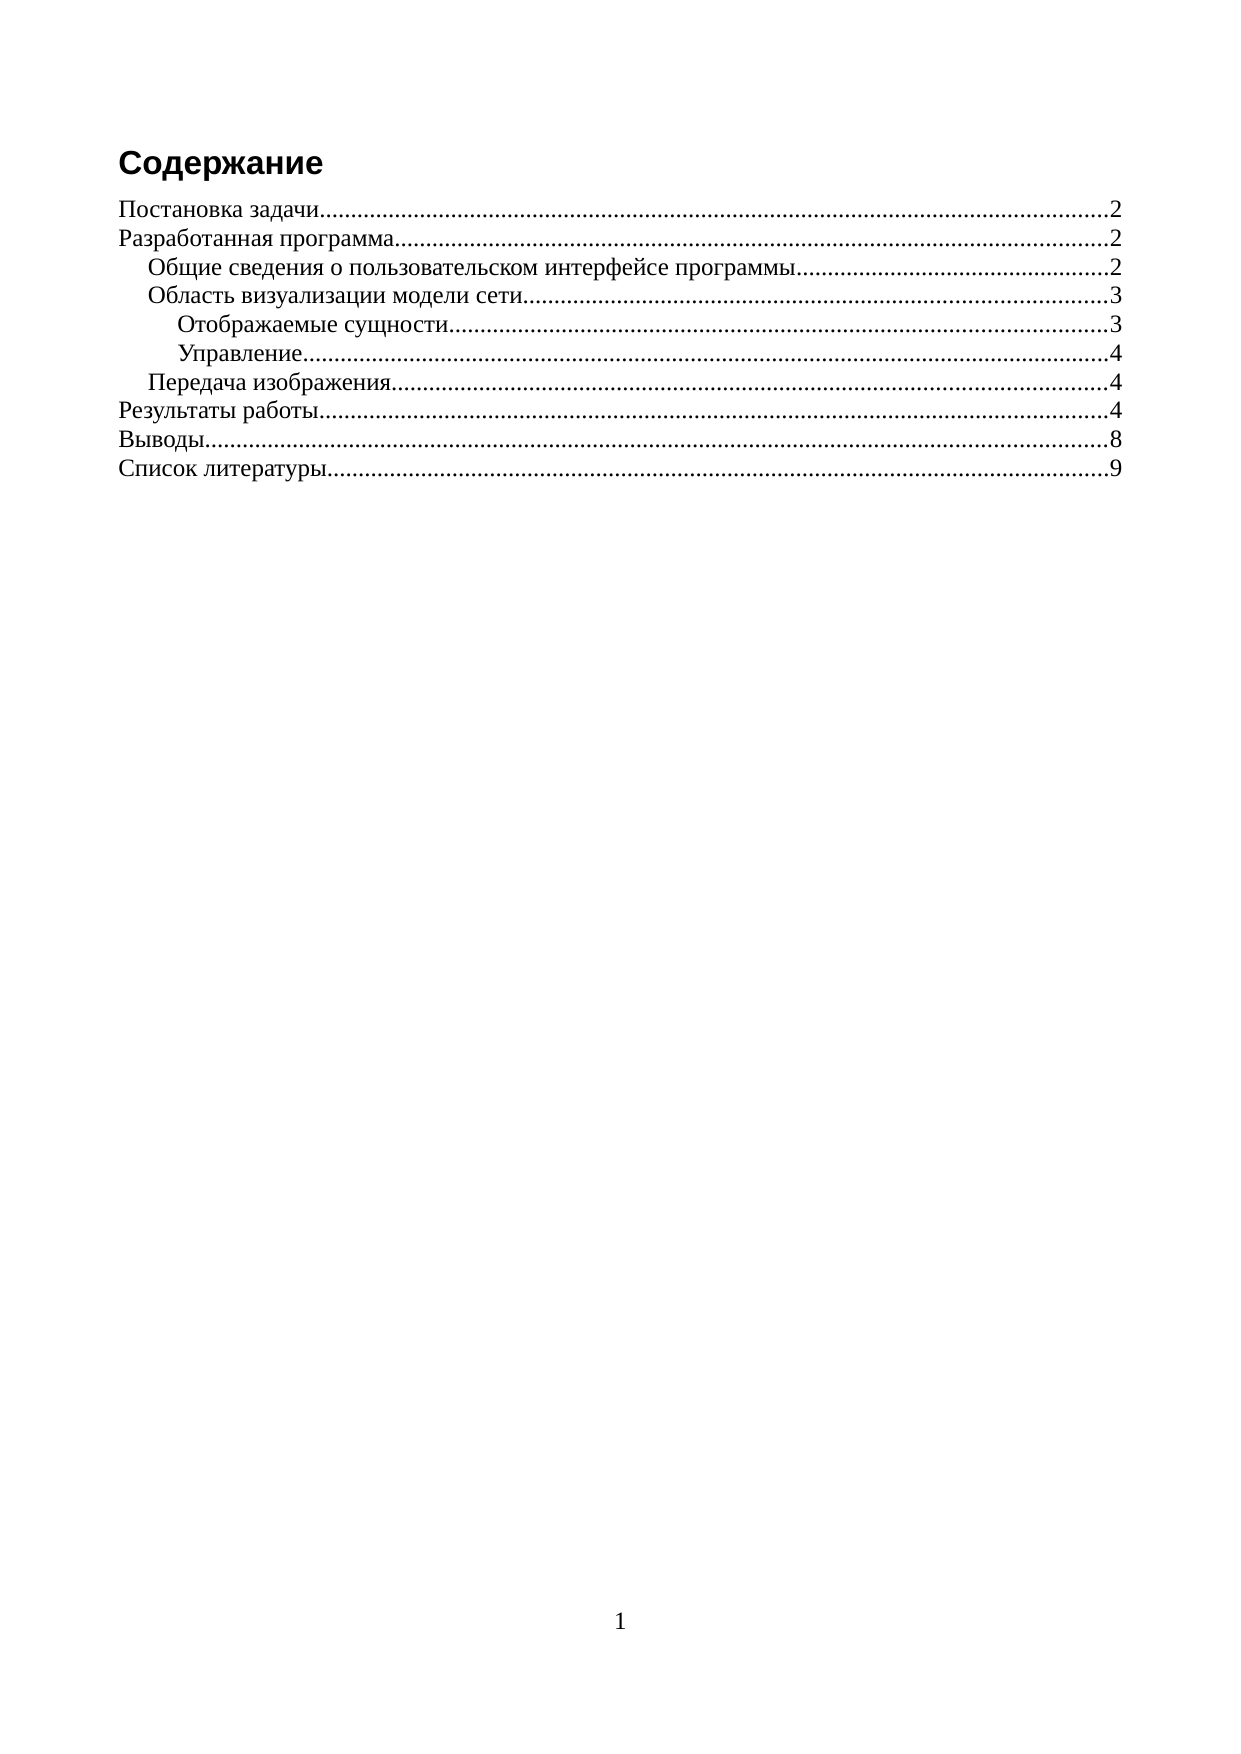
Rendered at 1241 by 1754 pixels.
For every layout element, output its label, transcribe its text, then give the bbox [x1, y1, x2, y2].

text Управление 4 [177, 338, 1122, 367]
subtitle Содержание [118, 143, 1122, 182]
text Постановка задачи 2 [118, 194, 1122, 223]
text Передача изображения 4 [148, 367, 1122, 395]
text Разработанная программа 2 [118, 223, 1122, 252]
text Список литературы 9 [118, 453, 1122, 482]
text Область визуализации модели сети 3 [148, 280, 1122, 309]
text Общие сведения о пользовательском интерфейсе программы 2 [148, 252, 1122, 280]
text Выводы 8 [118, 424, 1122, 453]
text Отображаемые сущности 3 [177, 309, 1122, 338]
text Результаты работы 4 [118, 395, 1122, 424]
